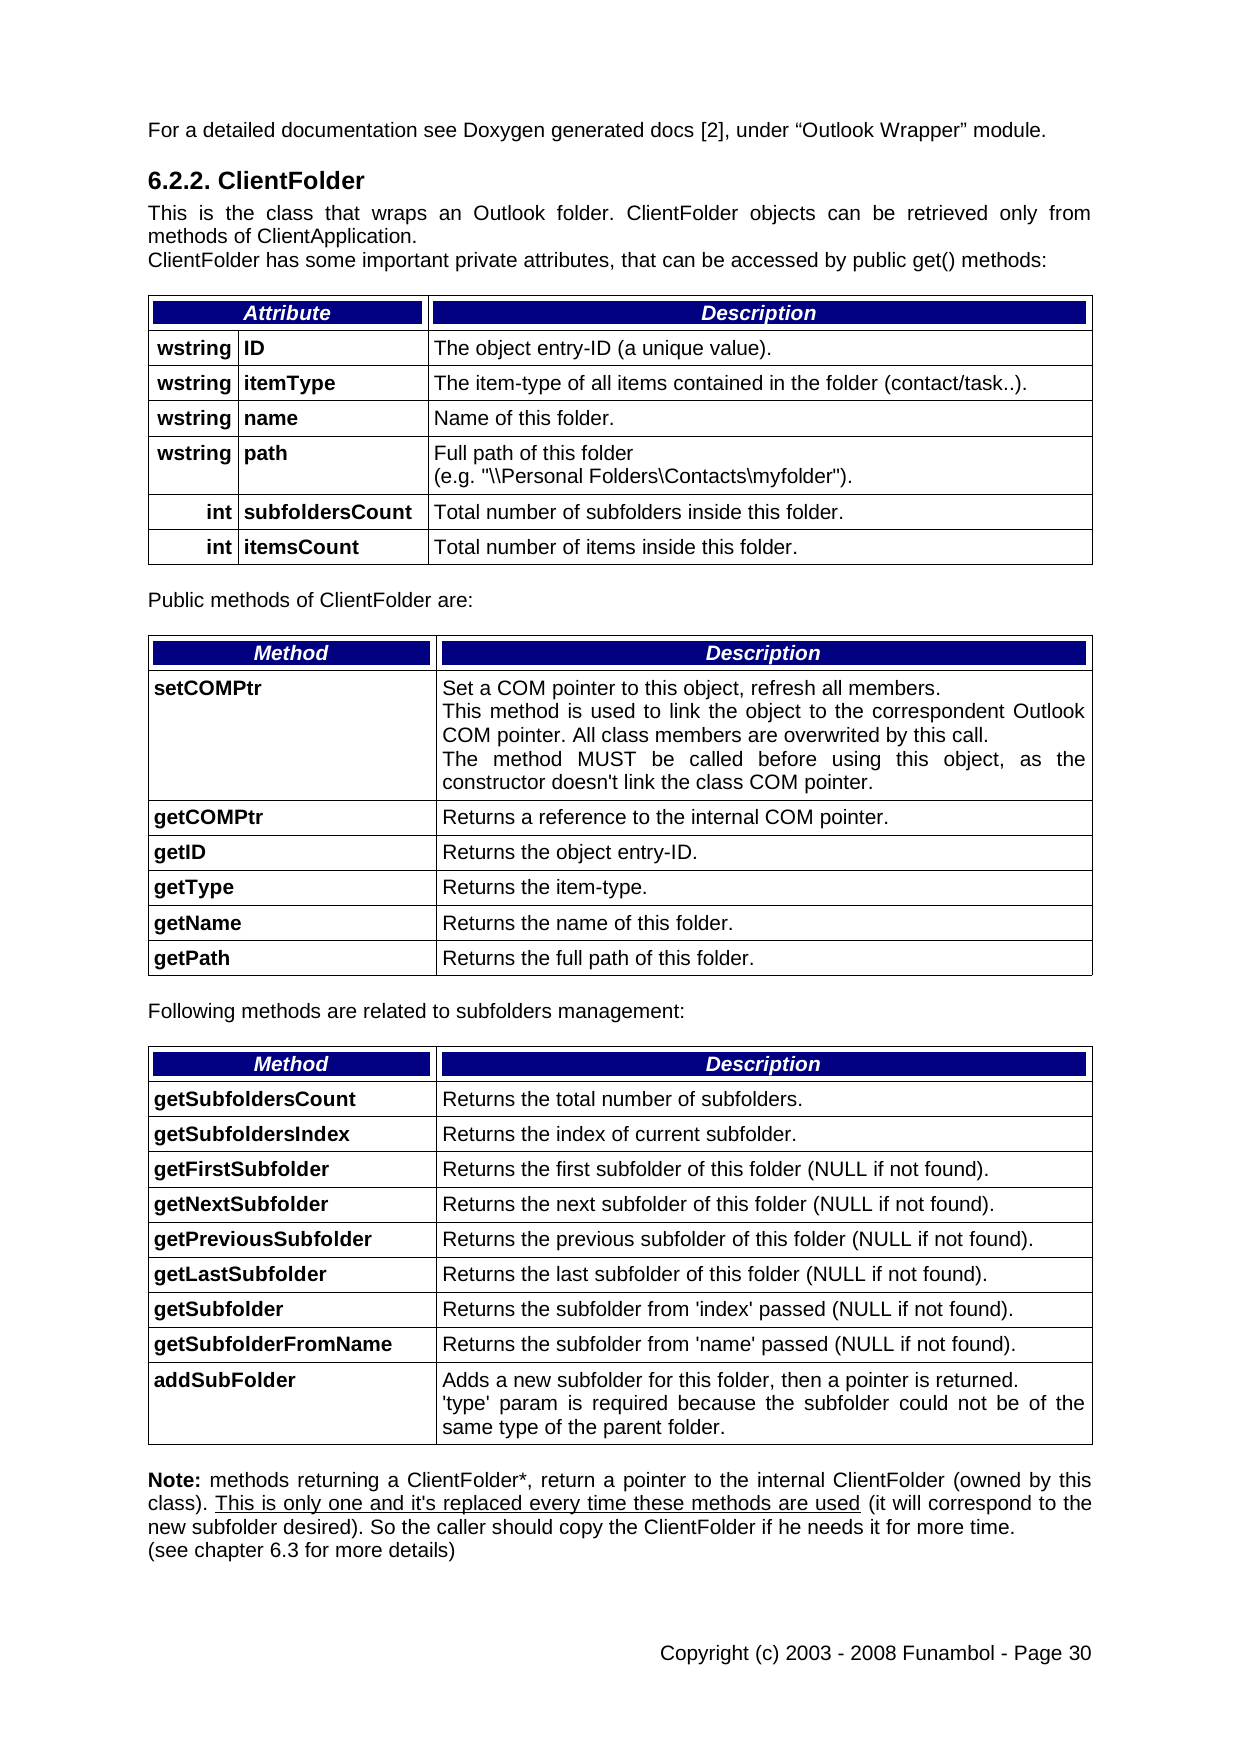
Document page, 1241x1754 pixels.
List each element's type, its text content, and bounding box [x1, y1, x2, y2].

text For a detailed documentation see Doxygen generated docs [2], under “Outlook Wrapper” module. [148, 118, 1093, 142]
table_cell Total number of subfolders inside this folder. [429, 495, 1092, 529]
table_cell int [149, 495, 238, 529]
table_cell setCOMPtr [149, 671, 436, 800]
table_cell Returns the first subfolder of this folder (NULL if not found). [437, 1152, 1092, 1187]
table_cell Returns the last subfolder of this folder (NULL if not found). [437, 1258, 1092, 1292]
table_cell name [239, 401, 428, 436]
table_cell Returns the index of current subfolder. [437, 1117, 1092, 1151]
table_header Method [149, 1047, 436, 1081]
table_cell Returns the subfolder from 'index' passed (NULL if not found). [437, 1293, 1092, 1327]
table_cell Returns the next subfolder of this folder (NULL if not found). [437, 1188, 1092, 1222]
table_cell Returns the name of this folder. [437, 906, 1092, 940]
table_cell int [149, 530, 238, 564]
table_cell wstring [149, 437, 238, 494]
table_cell wstring [149, 331, 238, 365]
text Public methods of ClientFolder are: [148, 588, 1093, 612]
table_cell wstring [149, 366, 238, 400]
table_cell getSubfolder [149, 1293, 436, 1327]
table_header Description [437, 636, 1092, 670]
table_cell path [239, 437, 428, 494]
table_cell getType [149, 871, 436, 905]
table_cell Returns the total number of subfolders. [437, 1082, 1092, 1116]
table_cell itemsCount [239, 530, 428, 564]
table_cell getSubfoldersCount [149, 1082, 436, 1116]
table_cell Full path of this folder (e.g. "\\Personal Folders\Contacts\myfolder"). [429, 437, 1092, 494]
table_cell getLastSubfolder [149, 1258, 436, 1292]
table_cell Returns the previous subfolder of this folder (NULL if not found). [437, 1223, 1092, 1257]
table_cell getPreviousSubfolder [149, 1223, 436, 1257]
table_cell getName [149, 906, 436, 940]
table_header Attribute [149, 296, 428, 330]
subtitle ClientFolder [148, 167, 1093, 195]
table_cell ID [239, 331, 428, 365]
table_cell getSubfoldersIndex [149, 1117, 436, 1151]
table_cell itemType [239, 366, 428, 400]
table_cell Returns the item-type. [437, 871, 1092, 905]
table_cell addSubFolder [149, 1363, 436, 1444]
table_cell The object entry-ID (a unique value). [429, 331, 1092, 365]
table_header Method [149, 636, 436, 670]
text Note: methods returning a ClientFolder*, return a pointer to the internal ClientFolder (owned by this class). This is only one and it's replaced every time these methods are used (it will correspond to the new subfolder desired). So the caller should copy the ClientFolder if he needs it for more time. (see chapter 6.3 for more details) [148, 1468, 1093, 1562]
table_cell Returns the full path of this folder. [437, 941, 1092, 975]
table_header Description [437, 1047, 1092, 1081]
table_cell Name of this folder. [429, 401, 1092, 436]
table_cell Returns the subfolder from 'name' passed (NULL if not found). [437, 1328, 1092, 1362]
table_cell Total number of items inside this folder. [429, 530, 1092, 564]
table_cell getFirstSubfolder [149, 1152, 436, 1187]
table_cell Returns the object entry-ID. [437, 836, 1092, 870]
table_cell getNextSubfolder [149, 1188, 436, 1222]
table_cell subfoldersCount [239, 495, 428, 529]
table_cell wstring [149, 401, 238, 436]
table_cell Set a COM pointer to this object, refresh all members. This method is used to link the object to the correspondent Outlook COM pointer. All class members are overwrited by this call. The method MUST be called before using this object, as the constructor doesn't link the class COM pointer. [437, 671, 1092, 800]
table_cell getID [149, 836, 436, 870]
table_cell Returns a reference to the internal COM pointer. [437, 801, 1092, 835]
table_cell Adds a new subfolder for this folder, then a pointer is returned. 'type' param is required because the subfolder could not be of the same type of the parent folder. [437, 1363, 1092, 1444]
table_header Description [429, 296, 1092, 330]
table_cell getCOMPtr [149, 801, 436, 835]
text ClientFolder has some important private attributes, that can be accessed by public get() methods: [148, 248, 1093, 272]
table_cell The item-type of all items contained in the folder (contact/task..). [429, 366, 1092, 400]
table_cell getSubfolderFromName [149, 1328, 436, 1362]
table_cell getPath [149, 941, 436, 975]
text This is the class that wraps an Outlook folder. ClientFolder objects can be retrieved only from methods of ClientApplication. [148, 201, 1093, 248]
text Following methods are related to subfolders management: [148, 999, 1093, 1023]
